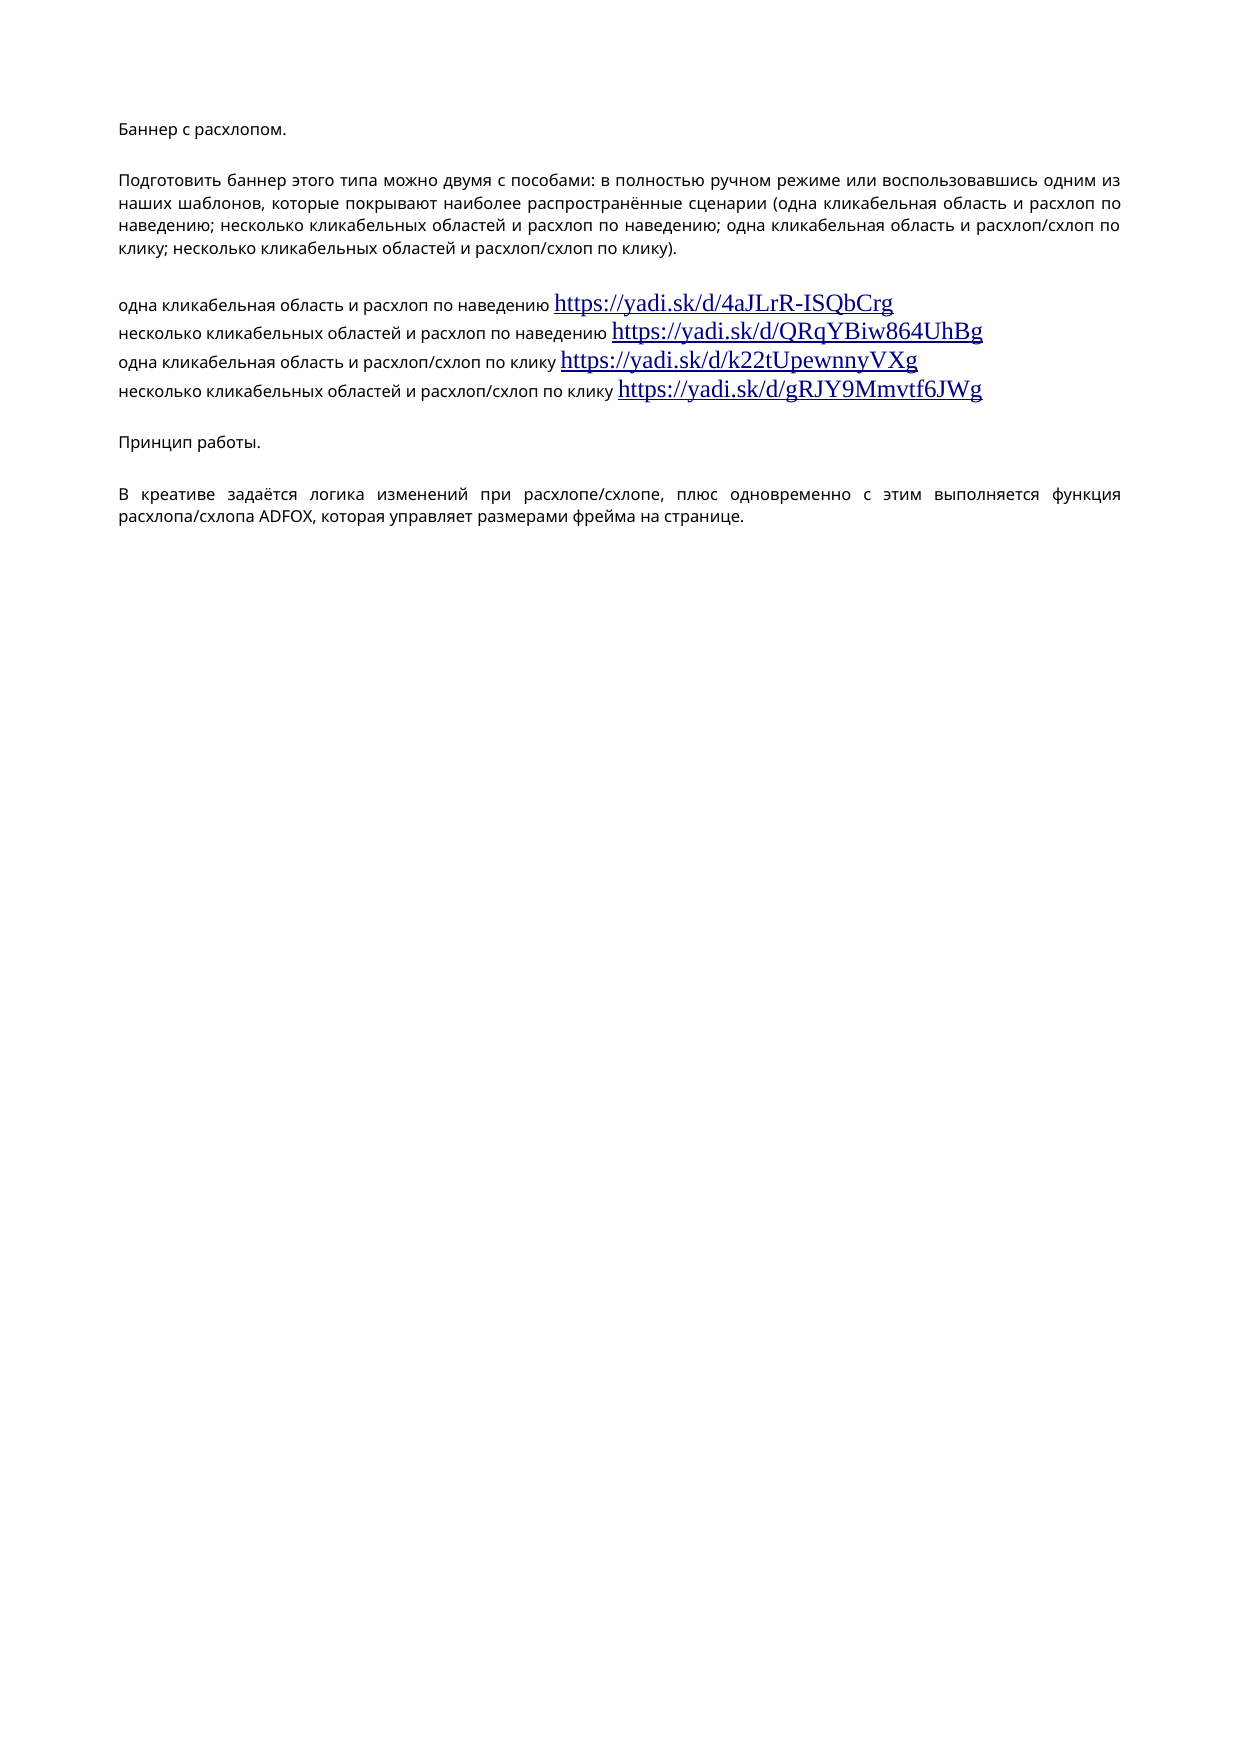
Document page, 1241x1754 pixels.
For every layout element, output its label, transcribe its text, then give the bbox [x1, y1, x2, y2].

text Подготовить баннер этого типа можно двумя с пособами: в полностью ручном режиме или воспользовавшись одним из наших шаблонов, которые покрывают наиболее распространённые сценарии (одна кликабельная область и расхлоп по наведению; несколько кликабельных областей и расхлоп по наведению; одна кликабельная область и расхлоп/схлоп по клику; несколько кликабельных областей и расхлоп/схлоп по клику). [118, 169, 1122, 259]
text Принцип работы. [118, 431, 1122, 454]
text Баннер с расхлопом. [118, 118, 1122, 141]
text несколько кликабельных областей и расхлоп по наведению https://yadi.sk/d/QRqYBiw864UhBg [118, 316, 1122, 345]
text несколько кликабельных областей и расхлоп/схлоп по клику https://yadi.sk/d/gRJY9Mmvtf6JWg [118, 374, 1122, 403]
text одна кликабельная область и расхлоп/схлоп по клику https://yadi.sk/d/k22tUpewnnyVXg [118, 345, 1122, 374]
text одна кликабельная область и расхлоп по наведению https://yadi.sk/d/4aJLrR-ISQbCrg [118, 288, 1122, 316]
text В креативе задаётся логика изменений при расхлопе/схлопе, плюс одновременно с этим выполняется функция расхлопа/схлопа ADFOX, которая управляет размерами фрейма на странице. [118, 482, 1122, 527]
